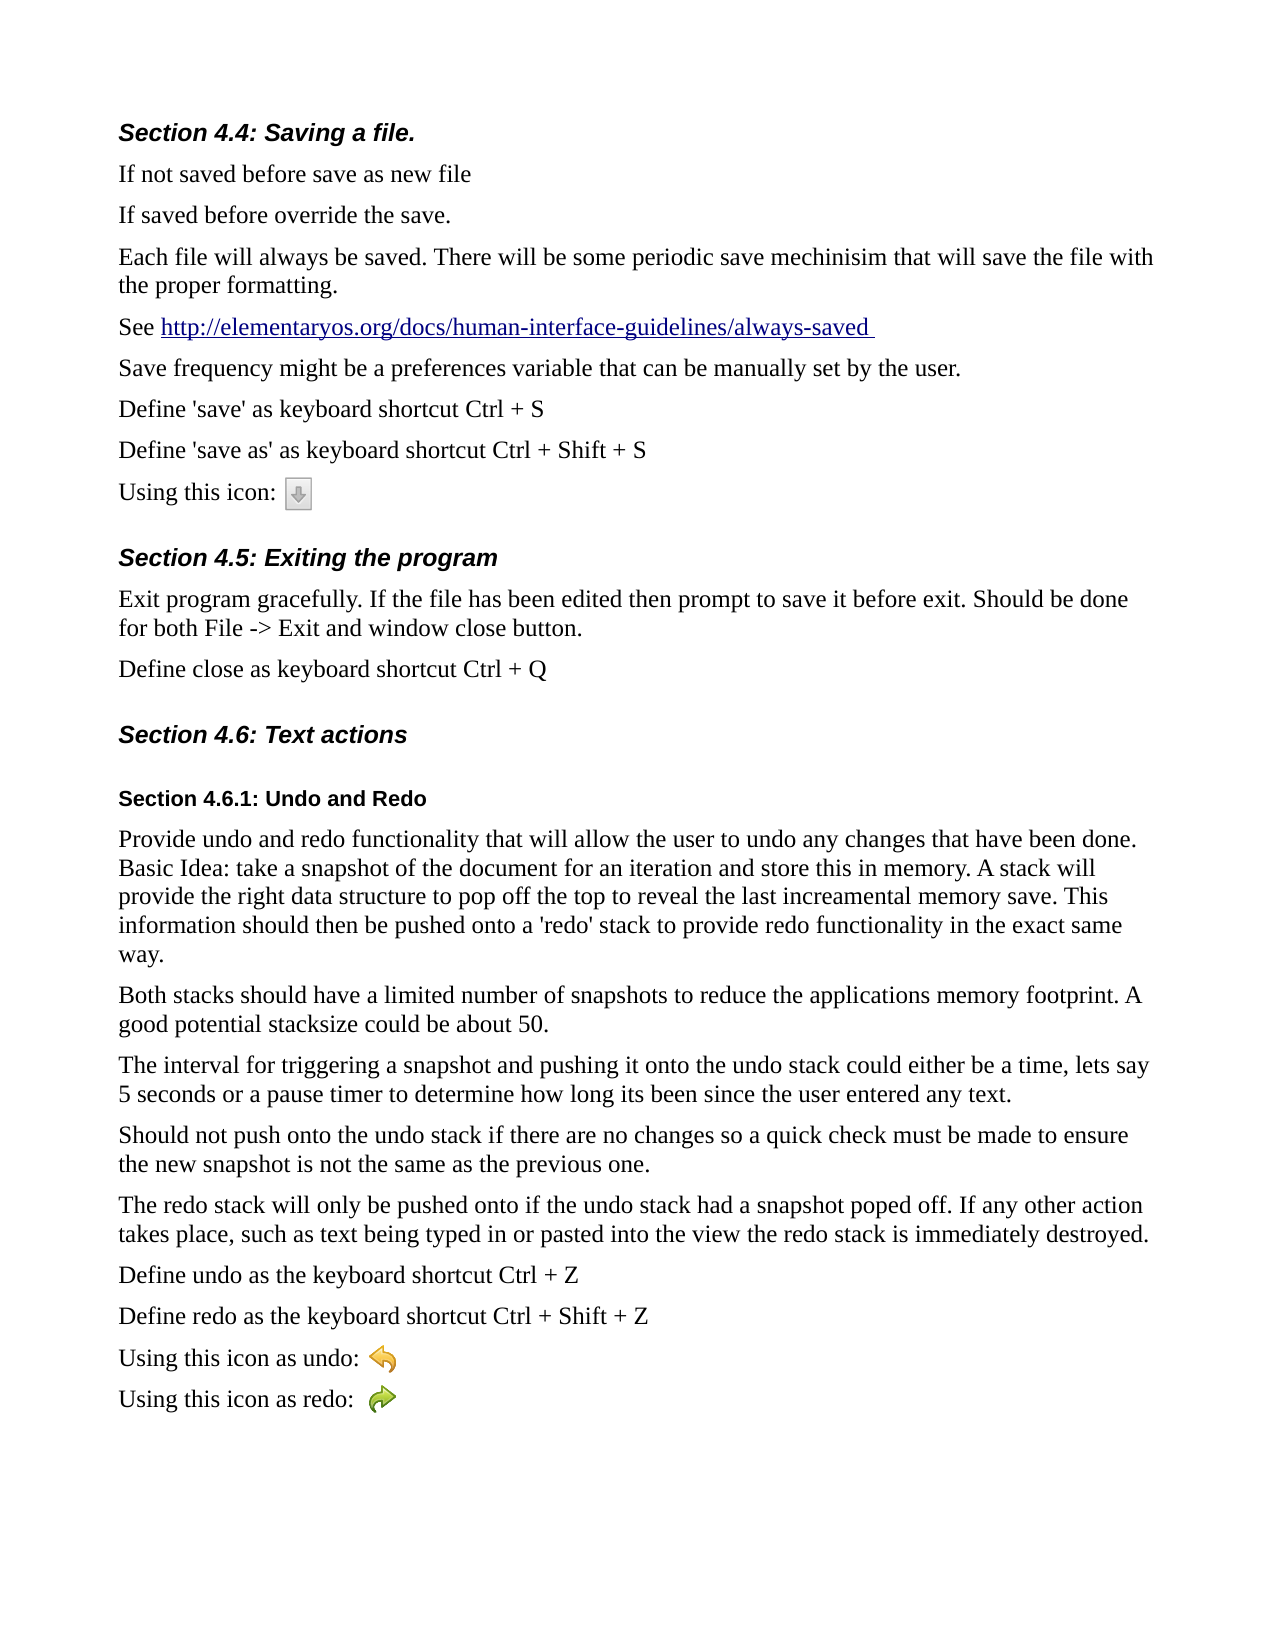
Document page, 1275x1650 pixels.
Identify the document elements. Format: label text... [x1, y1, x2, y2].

text Both stacks should have a limited number of snapshots to reduce the applications memory footprint. A good potential stacksize could be about 50. [118, 980, 1157, 1038]
text The interval for triggering a snapshot and pushing it onto the undo stack could either be a time, lets say 5 seconds or a pause timer to determine how long its been since the user entered any text. [118, 1050, 1157, 1108]
subtitle Section 4.4: Saving a file. [118, 118, 1157, 147]
text Define redo as the keyboard shortcut Ctrl + Shift + Z [118, 1301, 1157, 1330]
subtitle Section 4.5: Exiting the program [118, 543, 1157, 571]
text Should not push onto the undo stack if there are no changes so a quick check must be made to ensure the new snapshot is not the same as the previous one. [118, 1120, 1157, 1178]
text Using this icon as redo: [118, 1384, 1157, 1413]
subtitle Section 4.6: Text actions [118, 720, 1157, 749]
text Define 'save as' as keyboard shortcut Ctrl + Shift + S [118, 435, 1157, 464]
text If saved before override the save. [118, 200, 1157, 229]
subtitle Section 4.6.1: Undo and Redo [118, 786, 1157, 811]
text If not saved before save as new file [118, 159, 1157, 188]
text See http://elementaryos.org/docs/human-interface-guidelines/always-saved [118, 312, 1157, 340]
text Define close as keyboard shortcut Ctrl + Q [118, 654, 1157, 683]
text [312, 477, 1157, 505]
text Define undo as the keyboard shortcut Ctrl + Z [118, 1260, 1157, 1289]
text Using this icon as undo: [118, 1343, 1157, 1371]
text Save frequency might be a preferences variable that can be manually set by the user. [118, 353, 1157, 382]
text Using this icon: [118, 477, 285, 505]
text The redo stack will only be pushed onto if the undo stack had a snapshot poped off. If any other action takes place, such as text being typed in or pasted into the view the redo stack is immediately destroyed. [118, 1190, 1157, 1248]
text Exit program gracefully. If the file has been edited then prompt to save it before exit. Should be done for both File -> Exit and window close button. [118, 584, 1157, 641]
text Each file will always be saved. There will be some periodic save mechinisim that will save the file with the proper formatting. [118, 242, 1157, 299]
text Provide undo and redo functionality that will allow the user to undo any changes that have been done. Basic Idea: take a snapshot of the document for an iteration and store this in memory. A stack will provide the right data structure to pop off the top to reveal the last increamental memory save. This information should then be pushed onto a 'redo' stack to provide redo functionality in the exact same way. [118, 824, 1157, 968]
text Define 'save' as keyboard shortcut Ctrl + S [118, 394, 1157, 423]
